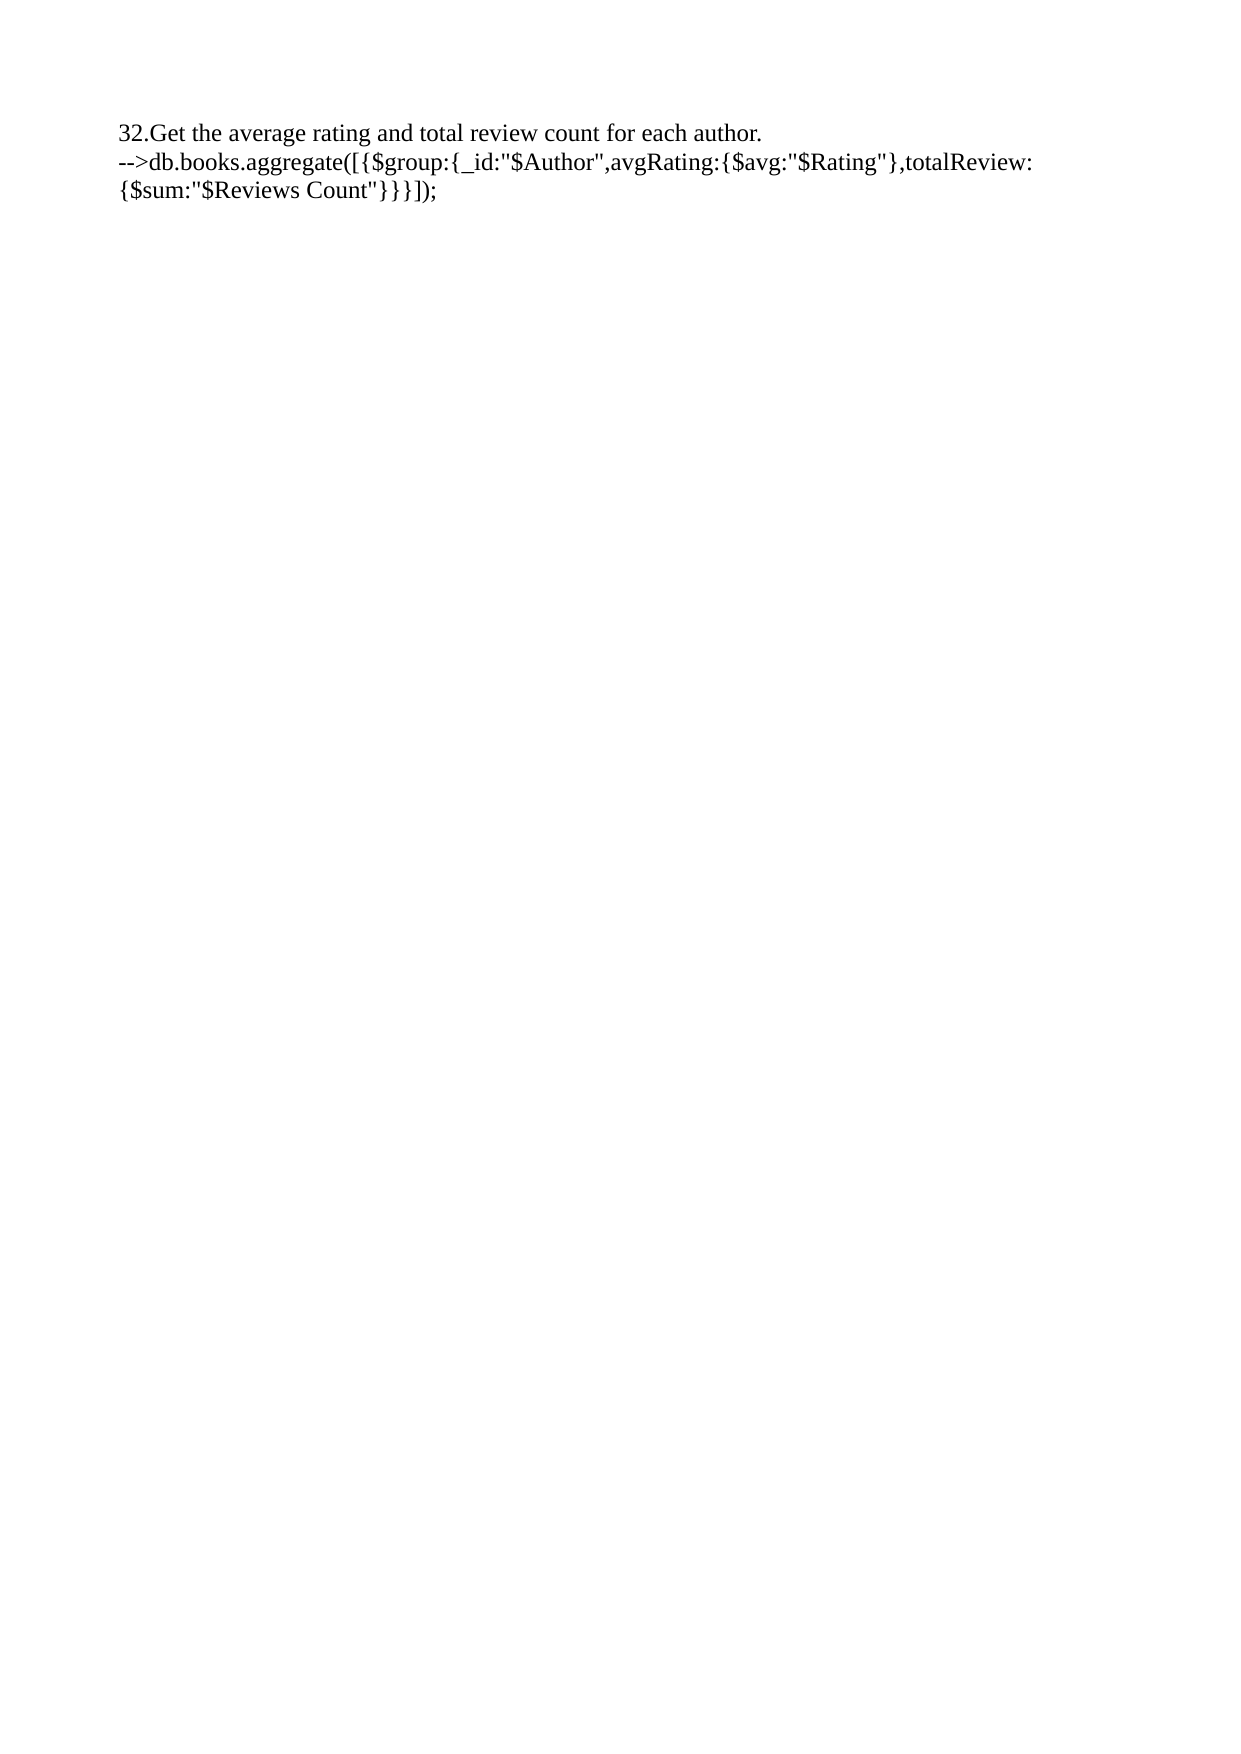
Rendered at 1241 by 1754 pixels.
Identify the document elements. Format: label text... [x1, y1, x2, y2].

text -->db.books.aggregate([{$group:{_id:"$Author",avgRating:{$avg:"$Rating"},totalReview:{$sum:"$Reviews Count"}}}]); [118, 147, 1122, 204]
text 32.Get the average rating and total review count for each author. [118, 118, 1122, 147]
